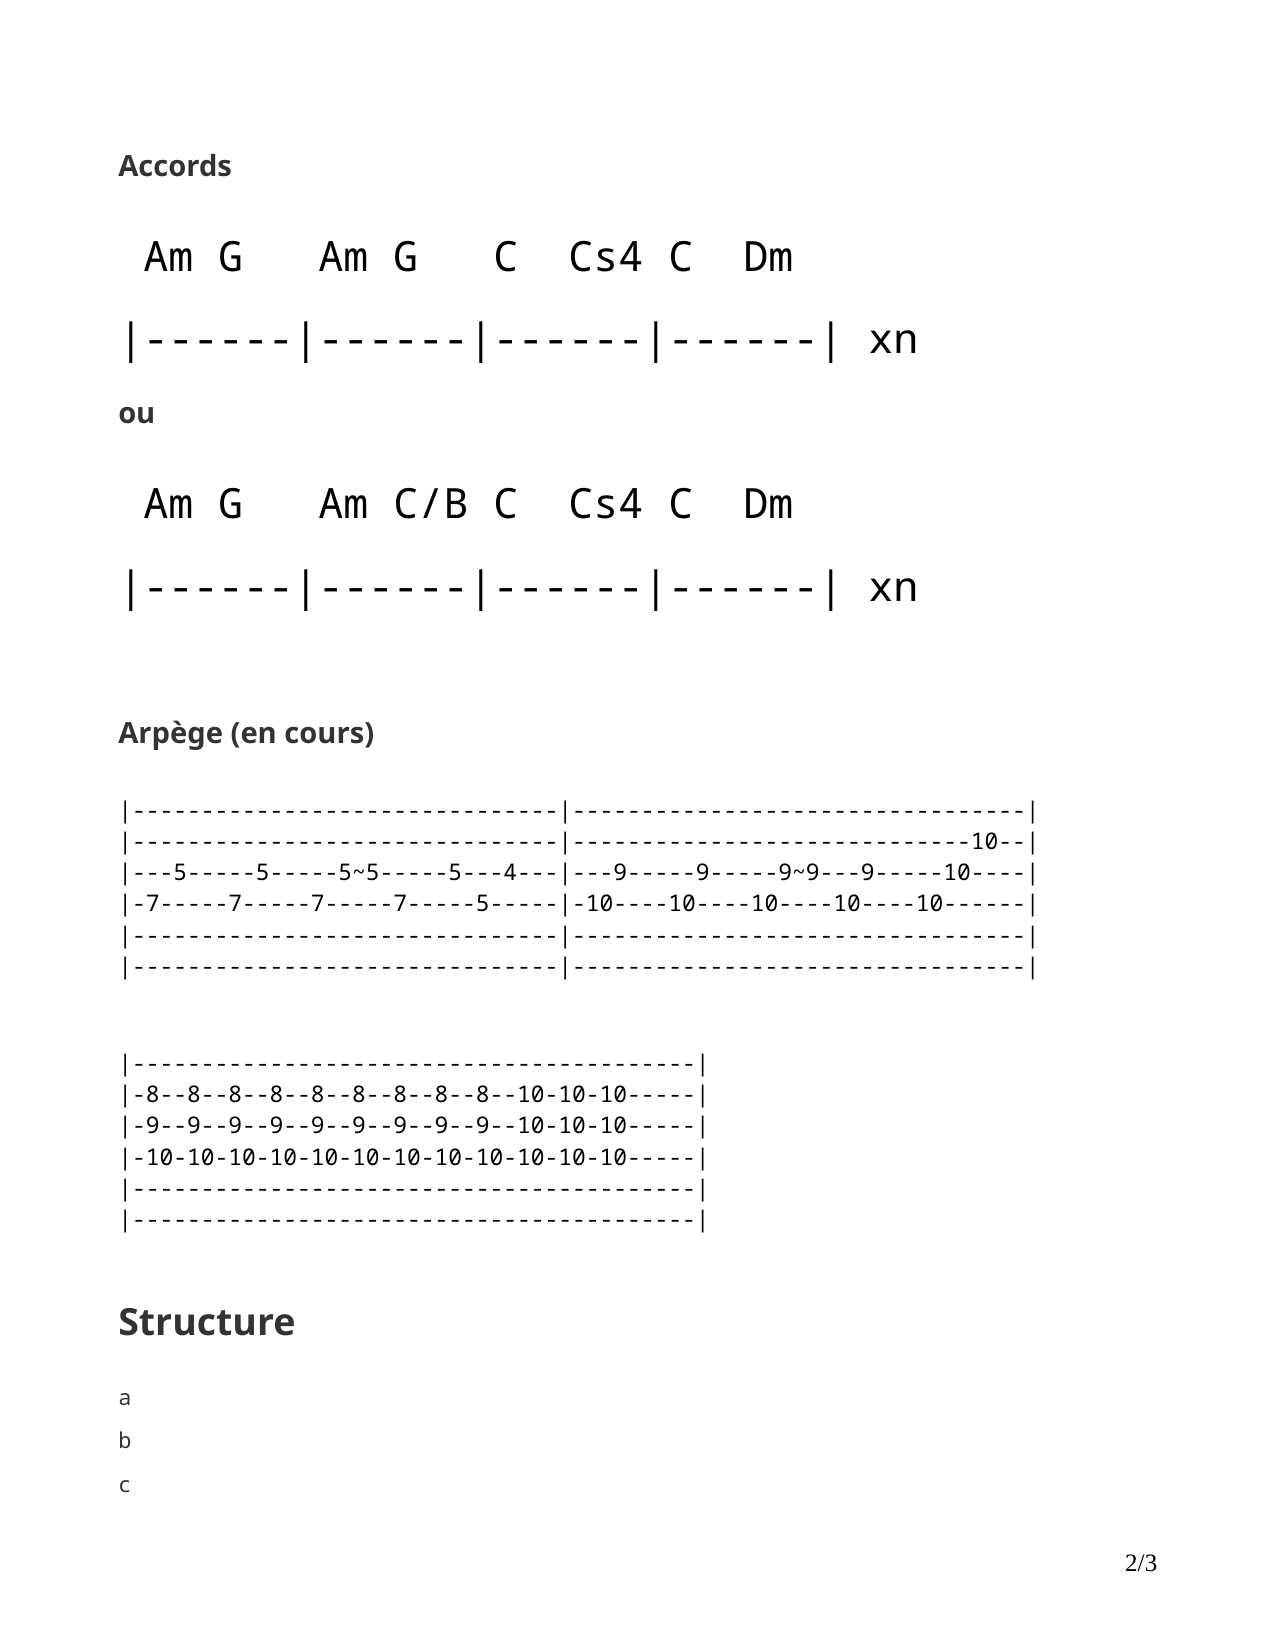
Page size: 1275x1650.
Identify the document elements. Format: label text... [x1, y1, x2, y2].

text |-----------------------------------------| [118, 1203, 1157, 1234]
text |-----------------------------------------| [118, 1172, 1157, 1203]
text Am G Am G C Cs4 C Dm [118, 227, 1157, 283]
text c [118, 1468, 1157, 1498]
text a [118, 1382, 1157, 1412]
subtitle Structure [118, 1295, 1157, 1346]
text |-------------------------------|---------------------------------| [118, 950, 1157, 981]
text |---5-----5-----5~5-----5---4---|---9-----9-----9~9---9-----10----| [118, 856, 1157, 887]
text |-------------------------------|---------------------------------| [118, 919, 1157, 950]
text |------|------|------|------| xn [118, 309, 1157, 366]
text |-10-10-10-10-10-10-10-10-10-10-10-10-----| [118, 1141, 1157, 1172]
subtitle ou [118, 392, 1157, 432]
text |-------------------------------|-----------------------------10--| [118, 825, 1157, 856]
text |-8--8--8--8--8--8--8--8--8--10-10-10-----| [118, 1078, 1157, 1109]
text |-7-----7-----7-----7-----5-----|-10----10----10----10----10------| [118, 887, 1157, 919]
text b [118, 1425, 1157, 1455]
text Am G Am C/B C Cs4 C Dm [118, 474, 1157, 530]
text |-------------------------------|---------------------------------| [118, 794, 1157, 825]
text |------|------|------|------| xn [118, 556, 1157, 613]
subtitle Arpège (en cours) [118, 712, 1157, 752]
text |-----------------------------------------| [118, 1047, 1157, 1078]
subtitle Accords [118, 145, 1157, 184]
text |-9--9--9--9--9--9--9--9--9--10-10-10-----| [118, 1109, 1157, 1141]
